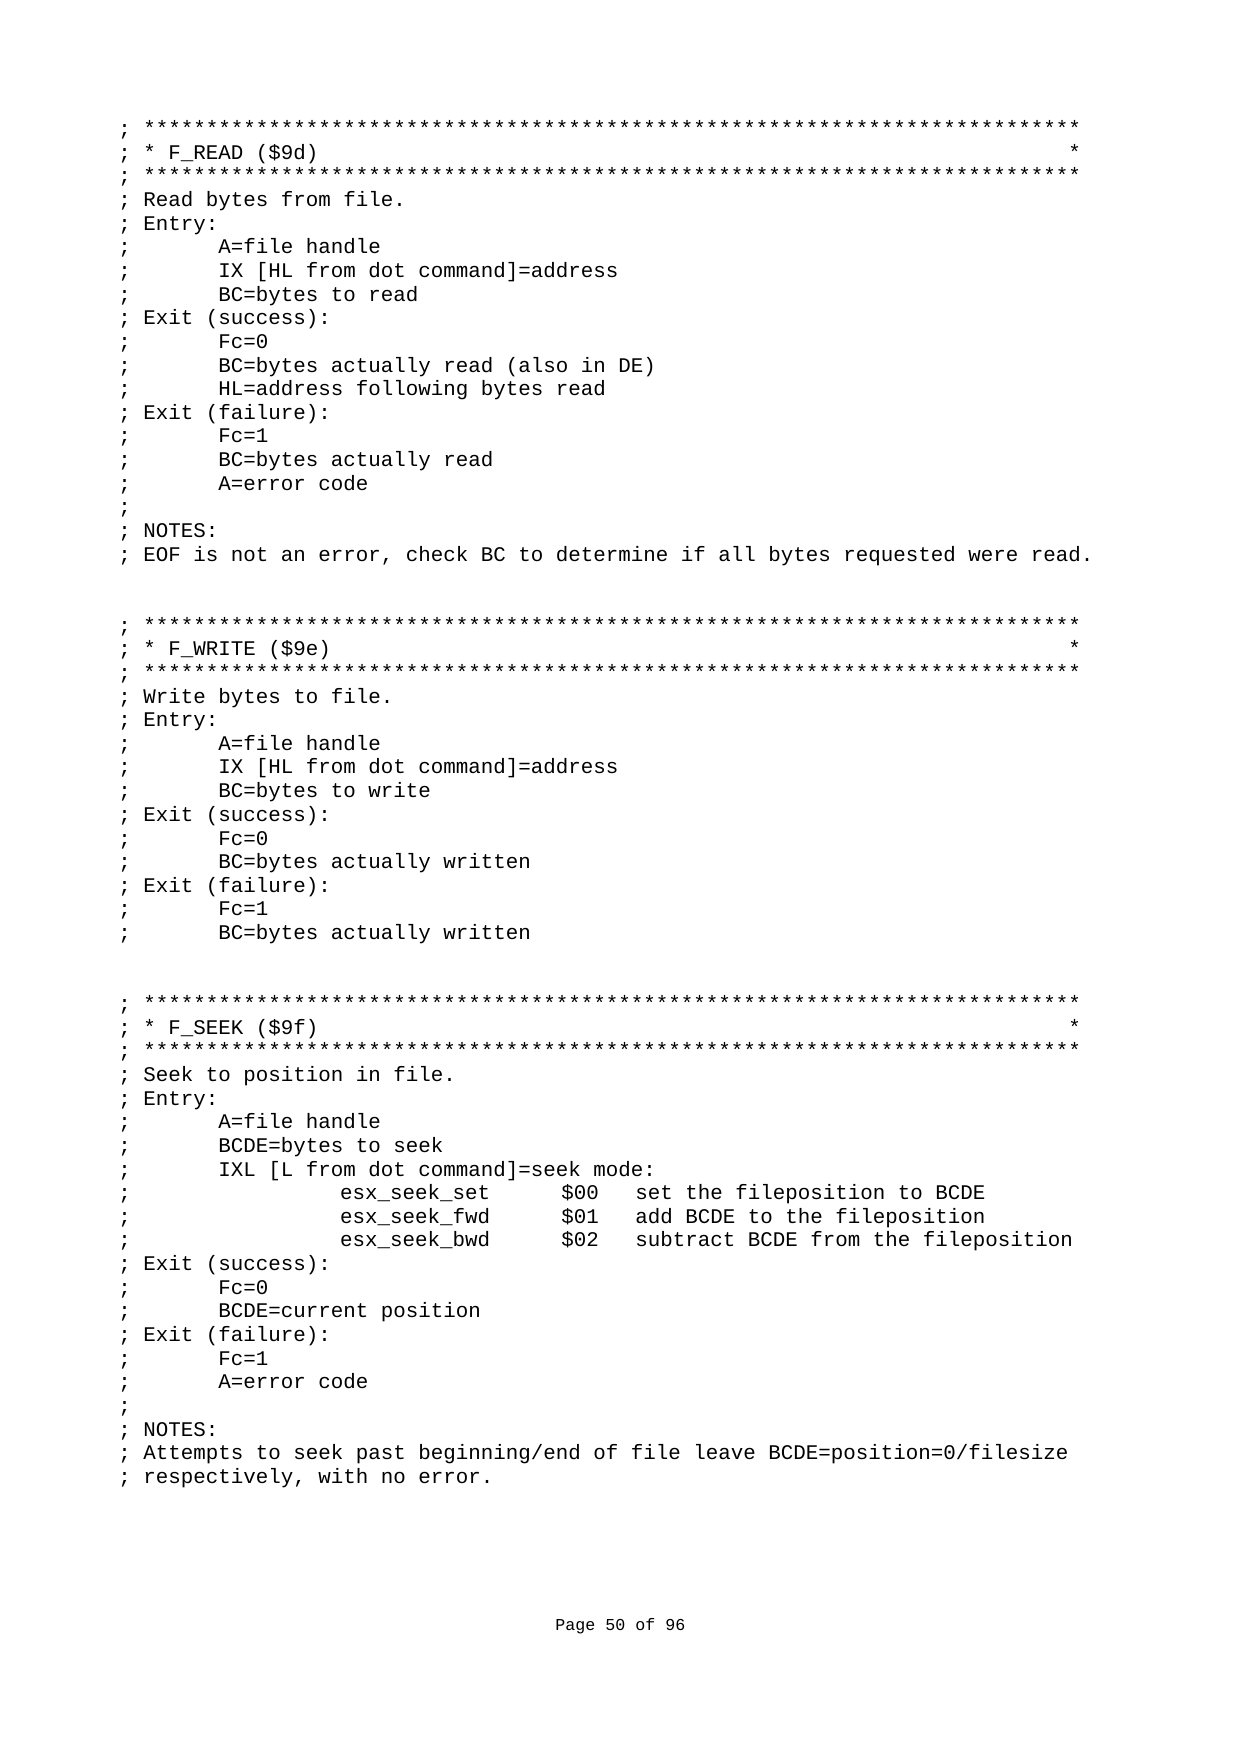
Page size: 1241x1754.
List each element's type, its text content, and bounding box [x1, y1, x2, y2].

text ; IX [HL from dot command]=address [118, 757, 1122, 780]
text ; BC=bytes actually written [118, 851, 1122, 875]
text ; BC=bytes actually read [118, 449, 1122, 473]
text ; Exit (failure): [118, 1324, 1122, 1348]
text ; *************************************************************************** [118, 993, 1122, 1017]
text ; esx_seek_set $00 set the fileposition to BCDE [118, 1182, 1122, 1206]
text ; esx_seek_fwd $01 add BCDE to the fileposition [118, 1206, 1122, 1229]
text ; Exit (success): [118, 804, 1122, 827]
text ; *************************************************************************** [118, 165, 1122, 189]
text ; Fc=1 [118, 426, 1122, 449]
text ; A=file handle [118, 236, 1122, 260]
text ; respectively, with no error. [118, 1466, 1122, 1489]
text ; Fc=1 [118, 1348, 1122, 1371]
text ; esx_seek_bwd $02 subtract BCDE from the fileposition [118, 1229, 1122, 1253]
text ; Fc=1 [118, 898, 1122, 922]
text ; Entry: [118, 709, 1122, 733]
text ; Exit (success): [118, 1253, 1122, 1277]
text ; *************************************************************************** [118, 615, 1122, 638]
text ; A=file handle [118, 733, 1122, 757]
text ; A=error code [118, 1371, 1122, 1395]
text ; *************************************************************************** [118, 662, 1122, 686]
text ; Write bytes to file. [118, 686, 1122, 709]
text ; Fc=0 [118, 1277, 1122, 1300]
text ; Entry: [118, 1088, 1122, 1111]
text ; BCDE=bytes to seek [118, 1135, 1122, 1158]
text ; Fc=0 [118, 827, 1122, 851]
text ; EOF is not an error, check BC to determine if all bytes requested were read. [118, 544, 1122, 567]
text ; Seek to position in file. [118, 1064, 1122, 1088]
text ; Attempts to seek past beginning/end of file leave BCDE=position=0/filesize [118, 1442, 1122, 1466]
text ; A=error code [118, 473, 1122, 496]
text ; Fc=0 [118, 331, 1122, 354]
text ; [118, 496, 1122, 520]
text ; A=file handle [118, 1111, 1122, 1135]
text ; BC=bytes to write [118, 780, 1122, 804]
text ; Exit (failure): [118, 875, 1122, 898]
text ; HL=address following bytes read [118, 378, 1122, 402]
text ; * F_READ ($9d) * [118, 142, 1122, 165]
text ; BCDE=current position [118, 1300, 1122, 1324]
text ; BC=bytes actually written [118, 922, 1122, 946]
text ; Exit (success): [118, 307, 1122, 331]
text ; BC=bytes to read [118, 284, 1122, 307]
text ; Exit (failure): [118, 402, 1122, 426]
text ; *************************************************************************** [118, 1040, 1122, 1064]
text ; IXL [L from dot command]=seek mode: [118, 1158, 1122, 1182]
text ; *************************************************************************** [118, 118, 1122, 142]
text ; NOTES: [118, 520, 1122, 544]
text ; [118, 1395, 1122, 1419]
text ; * F_SEEK ($9f) * [118, 1017, 1122, 1040]
text ; IX [HL from dot command]=address [118, 260, 1122, 284]
text ; BC=bytes actually read (also in DE) [118, 354, 1122, 378]
text ; * F_WRITE ($9e) * [118, 638, 1122, 662]
text ; Entry: [118, 213, 1122, 236]
text ; Read bytes from file. [118, 189, 1122, 213]
text ; NOTES: [118, 1419, 1122, 1442]
